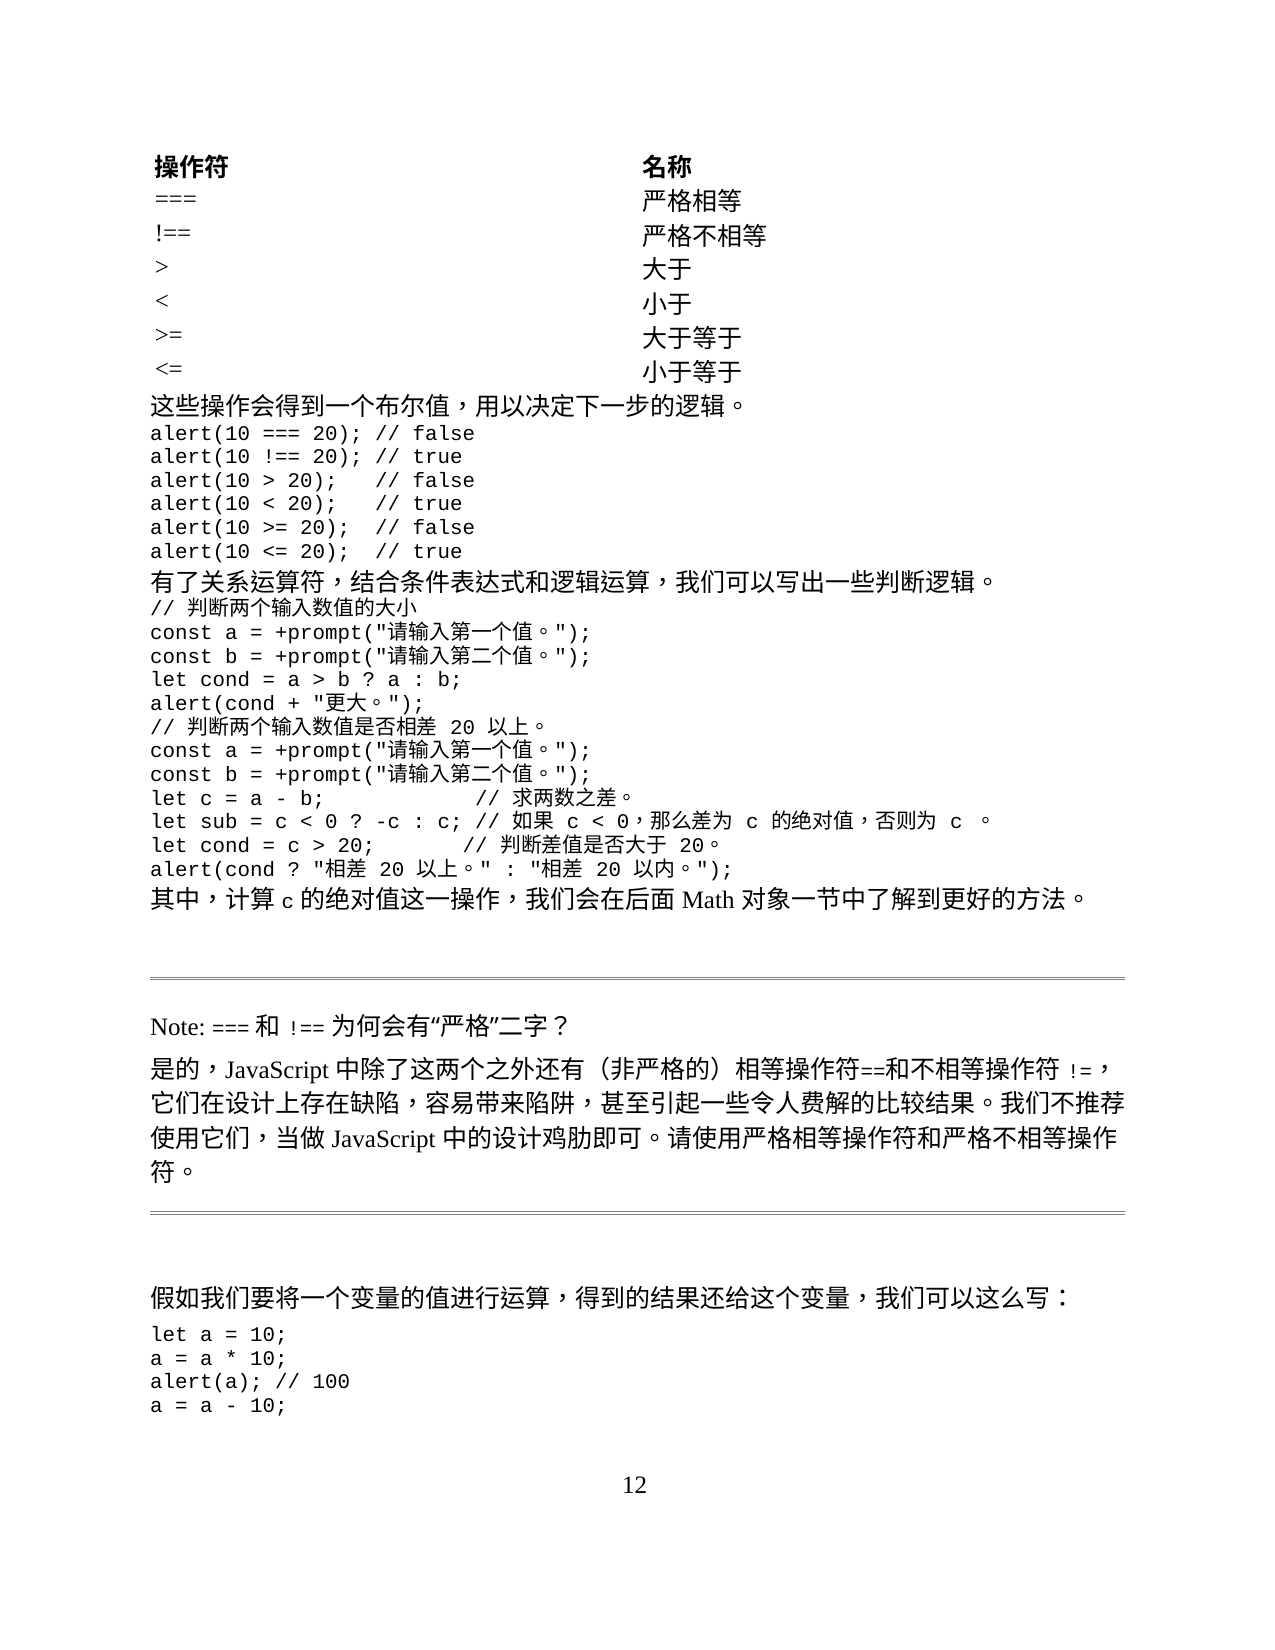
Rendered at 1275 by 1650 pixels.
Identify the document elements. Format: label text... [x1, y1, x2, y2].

text a = a * 10; [150, 1348, 1125, 1371]
table_header 操作符 [150, 150, 637, 184]
text alert(cond ? "相差 20 以上。" : "相差 20 以内。"); [150, 858, 1125, 882]
table_cell 大于 [638, 252, 1125, 286]
table_cell > [150, 252, 637, 286]
table_cell 严格相等 [638, 184, 1125, 218]
text // 判断两个输入数值是否相差 20 以上。 [150, 717, 1125, 740]
table_cell < [150, 286, 637, 320]
table_cell >= [150, 320, 637, 354]
table_cell 小于等于 [638, 354, 1125, 388]
table_cell 大于等于 [638, 320, 1125, 354]
text Note: === 和 !== 为何会有“严格”二字？ [150, 1009, 1125, 1043]
text 有了关系运算符，结合条件表达式和逻辑运算，我们可以写出一些判断逻辑。 [150, 564, 1125, 598]
text a = a - 10; [150, 1395, 1125, 1419]
text // 判断两个输入数值的大小 [150, 598, 1125, 622]
text const a = +prompt("请输入第一个值。"); [150, 622, 1125, 646]
text alert(10 > 20); // false [150, 470, 1125, 493]
text 假如我们要将一个变量的值进行运算，得到的结果还给这个变量，我们可以这么写： [150, 1281, 1125, 1315]
text 是的，JavaScript 中除了这两个之外还有（非严格的）相等操作符==和不相等操作符 !=，它们在设计上存在缺陷，容易带来陷阱，甚至引起一些令人费解的比较结果。我们不推荐使用它们，当做 JavaScript 中的设计鸡肋即可。请使用严格相等操作符和严格不相等操作符。 [150, 1052, 1125, 1188]
text alert(cond + "更大。"); [150, 693, 1125, 717]
text const b = +prompt("请输入第二个值。"); [150, 646, 1125, 669]
text alert(10 >= 20); // false [150, 517, 1125, 541]
text 其中，计算 c 的绝对值这一操作，我们会在后面 Math 对象一节中了解到更好的方法。 [150, 882, 1125, 916]
text const a = +prompt("请输入第一个值。"); [150, 740, 1125, 764]
text let sub = c < 0 ? -c : c; // 如果 c < 0，那么差为 c 的绝对值，否则为 c 。 [150, 811, 1125, 835]
text alert(10 === 20); // false [150, 422, 1125, 446]
table_cell === [150, 184, 637, 218]
text let cond = c > 20; // 判断差值是否大于 20。 [150, 835, 1125, 858]
text let cond = a > b ? a : b; [150, 669, 1125, 693]
table_cell 严格不相等 [638, 218, 1125, 252]
text alert(10 <= 20); // true [150, 541, 1125, 564]
text let c = a - b; // 求两数之差。 [150, 788, 1125, 811]
text alert(10 < 20); // true [150, 493, 1125, 517]
table_cell !== [150, 218, 637, 252]
text const b = +prompt("请输入第二个值。"); [150, 764, 1125, 788]
table_header 名称 [638, 150, 1125, 184]
table_cell <= [150, 354, 637, 388]
table_cell 小于 [638, 286, 1125, 320]
text alert(10 !== 20); // true [150, 446, 1125, 470]
text alert(a); // 100 [150, 1371, 1125, 1395]
text let a = 10; [150, 1324, 1125, 1348]
text 这些操作会得到一个布尔值，用以决定下一步的逻辑。 [150, 388, 1125, 422]
